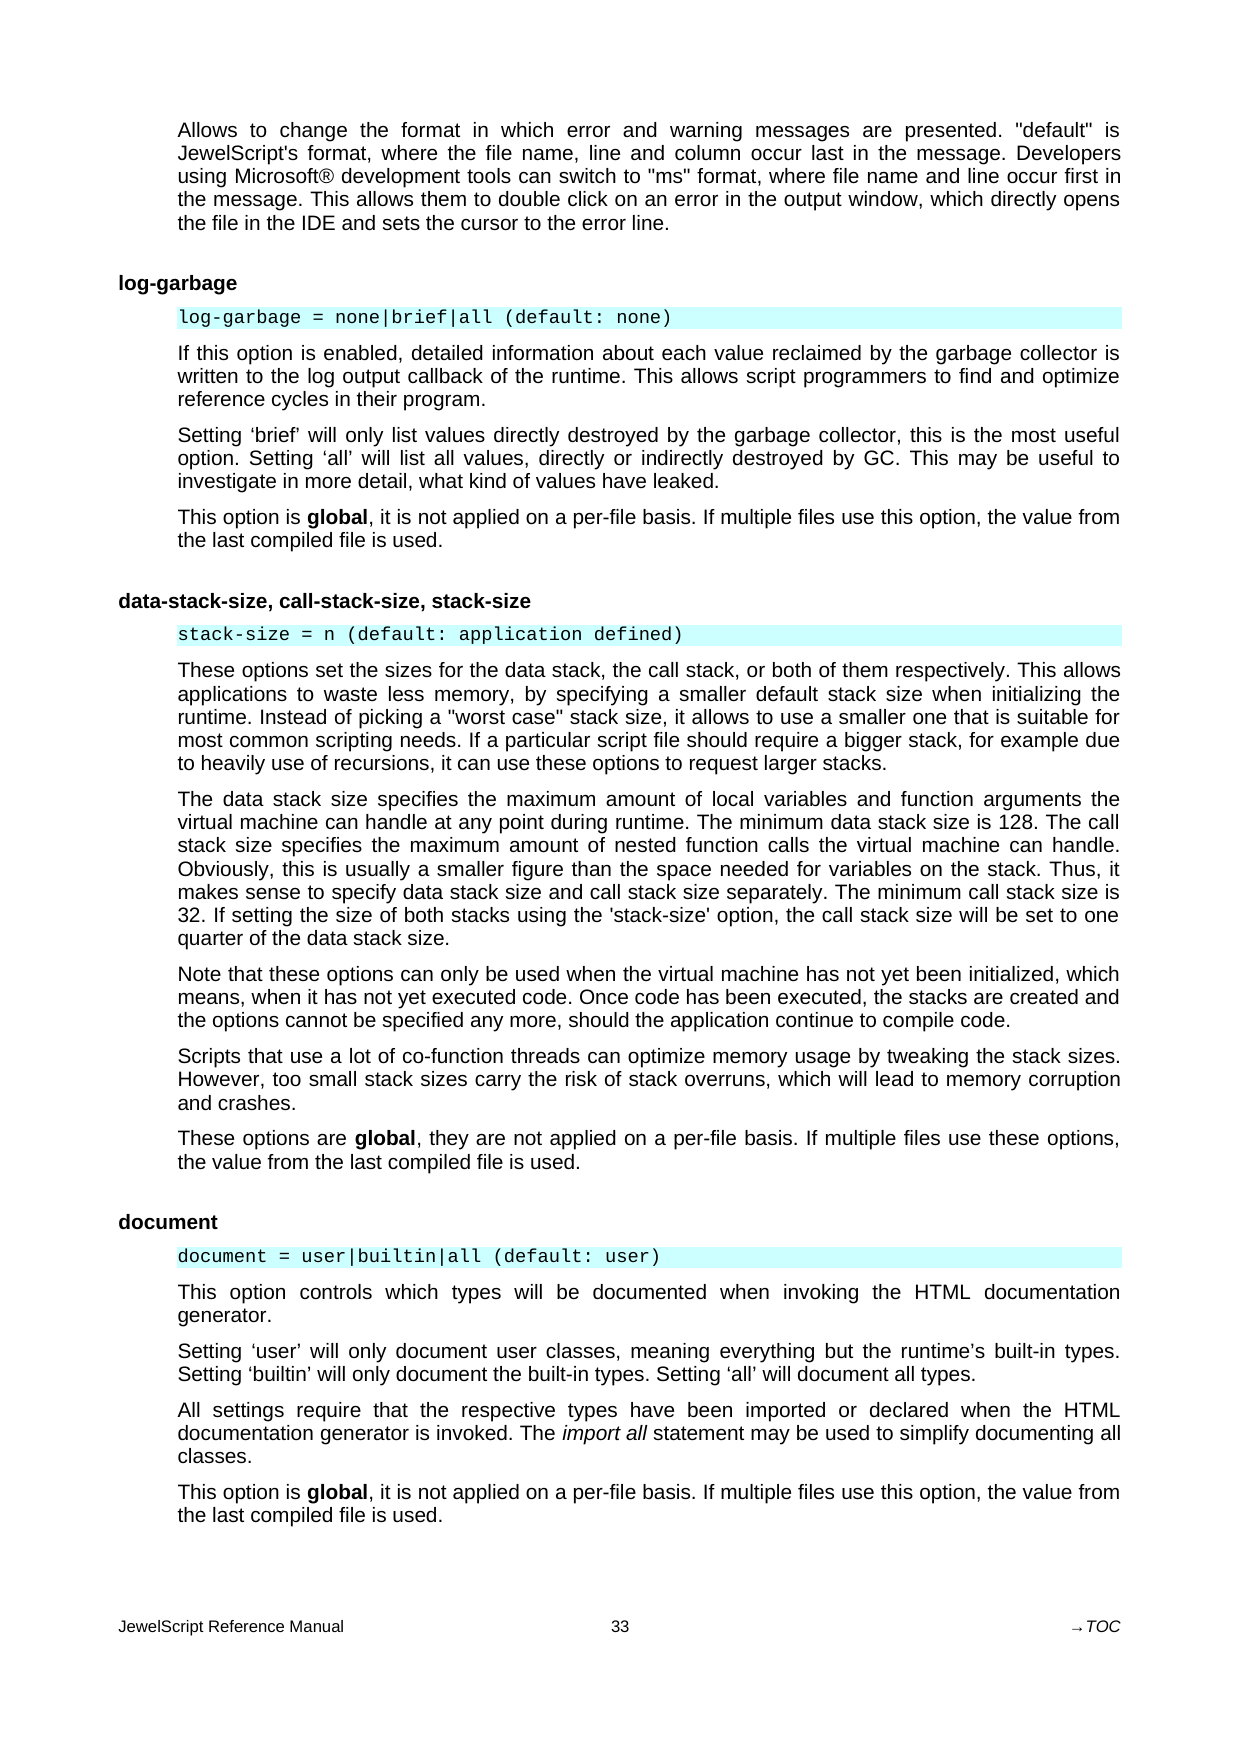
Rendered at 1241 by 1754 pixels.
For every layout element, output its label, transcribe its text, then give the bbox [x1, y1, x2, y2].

text The data stack size specifies the maximum amount of local variables and function arguments the virtual machine can handle at any point during runtime. The minimum data stack size is 128. The call stack size specifies the maximum amount of nested function calls the virtual machine can handle. Obviously, this is usually a smaller figure than the space needed for variables on the stack. Thus, it makes sense to specify data stack size and call stack size separately. The minimum call stack size is 32. If setting the size of both stacks using the 'stack-size' option, the call stack size will be set to one quarter of the data stack size. [177, 787, 1122, 950]
text Note that these options can only be used when the virtual machine has not yet been initialized, which means, when it has not yet executed code. Once code has been executed, the stacks are created and the options cannot be specified any more, should the application continue to compile code. [177, 963, 1122, 1032]
subtitle log-garbage [118, 272, 1122, 295]
text This option is global, it is not applied on a per-file basis. If multiple files use this option, the value from the last compiled file is used. [177, 1480, 1122, 1527]
text log-garbage = none|brief|all (default: none) [177, 307, 1122, 329]
text stack-size = n (default: application defined) [177, 625, 1122, 646]
text This option controls which types will be documented when invoking the HTML documentation generator. [177, 1280, 1122, 1327]
text If this option is enabled, detailed information about each value reclaimed by the garbage collector is written to the log output callback of the runtime. This allows script programmers to find and optimize reference cycles in their program. [177, 341, 1122, 411]
text These options set the sizes for the data stack, the call stack, or both of them respectively. This allows applications to waste less memory, by specifying a smaller default stack size when initializing the runtime. Instead of picking a "worst case" stack size, it allows to use a smaller one that is suitable for most common scripting needs. If a particular script file should require a bigger stack, for example due to heavily use of recursions, it can use these options to request larger stacks. [177, 659, 1122, 775]
subtitle document [118, 1211, 1122, 1234]
text Setting ‘user’ will only document user classes, meaning everything but the runtime’s built-in types. Setting ‘builtin’ will only document the built-in types. Setting ‘all’ will document all types. [177, 1339, 1122, 1386]
text Allows to change the format in which error and warning messages are presented. "default" is JewelScript's format, where the file name, line and column occur last in the message. Developers using Microsoft® development tools can switch to "ms" format, where file name and line occur first in the message. This allows them to double click on an error in the output window, which directly opens the file in the IDE and sets the cursor to the error line. [177, 118, 1122, 234]
text document = user|builtin|all (default: user) [177, 1247, 1122, 1268]
text Setting ‘brief’ will only list values directly destroyed by the garbage collector, this is the most useful option. Setting ‘all’ will list all values, directly or indirectly destroyed by GC. This may be useful to investigate in more detail, what kind of values have leaked. [177, 423, 1122, 493]
text All settings require that the respective types have been imported or declared when the HTML documentation generator is invoked. The import all statement may be used to simplify documenting all classes. [177, 1398, 1122, 1468]
text Scripts that use a lot of co-function threads can optimize memory usage by tweaking the stack sizes. However, too small stack sizes carry the risk of stack overruns, which will lead to memory corruption and crashes. [177, 1045, 1122, 1114]
text This option is global, it is not applied on a per-file basis. If multiple files use this option, the value from the last compiled file is used. [177, 506, 1122, 552]
text These options are global, they are not applied on a per-file basis. If multiple files use these options, the value from the last compiled file is used. [177, 1127, 1122, 1173]
subtitle data-stack-size, call-stack-size, stack-size [118, 589, 1122, 613]
